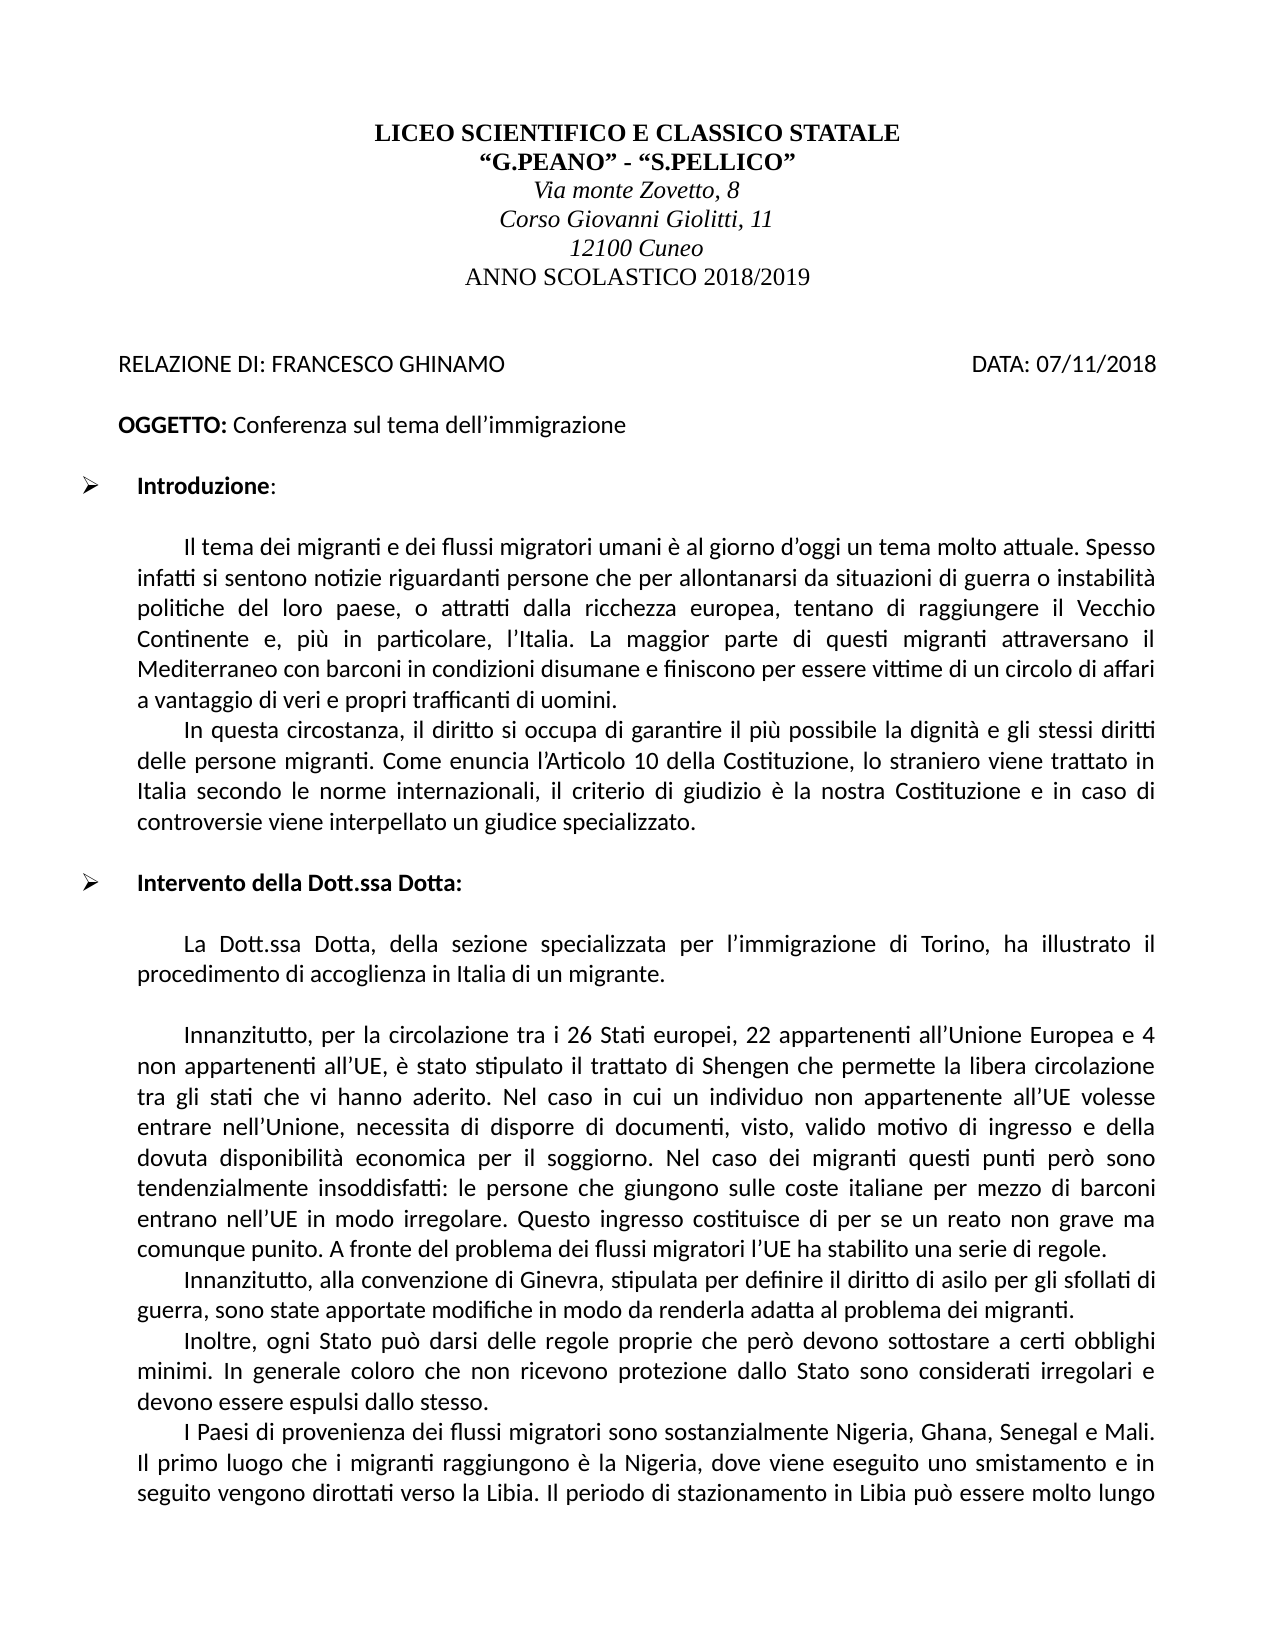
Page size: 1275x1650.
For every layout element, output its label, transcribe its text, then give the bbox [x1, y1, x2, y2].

text Corso Giovanni Giolitti, 11 [118, 204, 1157, 233]
list Intervento della Dott.ssa Dotta: [81, 867, 1157, 897]
text La Dott.ssa Dotta, della sezione specializzata per l’immigrazione di Torino, ha illustrato il procedimento di accoglienza in Italia di un migrante. [137, 928, 1157, 989]
text RELAZIONE DI: FRANCESCO GHINAMO DATA: 07/11/2018 [118, 348, 1157, 379]
text I Paesi di provenienza dei flussi migratori sono sostanzialmente Nigeria, Ghana, Senegal e Mali. Il primo luogo che i migranti raggiungono è la Nigeria, dove viene eseguito uno smistamento e in seguito vengono dirottati verso la Libia. Il periodo di stazionamento in Libia può essere molto lungo [137, 1416, 1157, 1508]
text Il tema dei migranti e dei flussi migratori umani è al giorno d’oggi un tema molto attuale. Spesso infatti si sentono notizie riguardanti persone che per allontanarsi da situazioni di guerra o instabilità politiche del loro paese, o attratti dalla ricchezza europea, tentano di raggiungere il Vecchio Continente e, più in particolare, l’Italia. La maggior parte di questi migranti attraversano il Mediterraneo con barconi in condizioni disumane e finiscono per essere vittime di un circolo di affari a vantaggio di veri e propri trafficanti di uomini. [137, 531, 1157, 714]
text “G.PEANO” - “S.PELLICO” [118, 147, 1157, 176]
text In questa circostanza, il diritto si occupa di garantire il più possibile la dignità e gli stessi diritti delle persone migranti. Come enuncia l’Articolo 10 della Costituzione, lo straniero viene trattato in Italia secondo le norme internazionali, il criterio di giudizio è la nostra Costituzione e in caso di controversie viene interpellato un giudice specializzato. [137, 714, 1157, 836]
text ANNO SCOLASTICO 2018/2019 [118, 262, 1157, 291]
text Inoltre, ogni Stato può darsi delle regole proprie che però devono sottostare a certi obblighi minimi. In generale coloro che non ricevono protezione dallo Stato sono considerati irregolari e devono essere espulsi dallo stesso. [137, 1325, 1157, 1416]
text Via monte Zovetto, 8 [118, 176, 1157, 204]
list Introduzione: [81, 470, 1157, 501]
text LICEO SCIENTIFICO E CLASSICO STATALE [118, 118, 1157, 147]
text 12100 Cuneo [118, 233, 1157, 262]
text Innanzitutto, per la circolazione tra i 26 Stati europei, 22 appartenenti all’Unione Europea e 4 non appartenenti all’UE, è stato stipulato il trattato di Shengen che permette la libera circolazione tra gli stati che vi hanno aderito. Nel caso in cui un individuo non appartenente all’UE volesse entrare nell’Unione, necessita di disporre di documenti, visto, valido motivo di ingresso e della dovuta disponibilità economica per il soggiorno. Nel caso dei migranti questi punti però sono tendenzialmente insoddisfatti: le persone che giungono sulle coste italiane per mezzo di barconi entrano nell’UE in modo irregolare. Questo ingresso costituisce di per se un reato non grave ma comunque punito. A fronte del problema dei flussi migratori l’UE ha stabilito una serie di regole. [137, 1019, 1157, 1264]
text OGGETTO: Conferenza sul tema dell’immigrazione [118, 409, 1157, 440]
text Innanzitutto, alla convenzione di Ginevra, stipulata per definire il diritto di asilo per gli sfollati di guerra, sono state apportate modifiche in modo da renderla adatta al problema dei migranti. [137, 1264, 1157, 1325]
